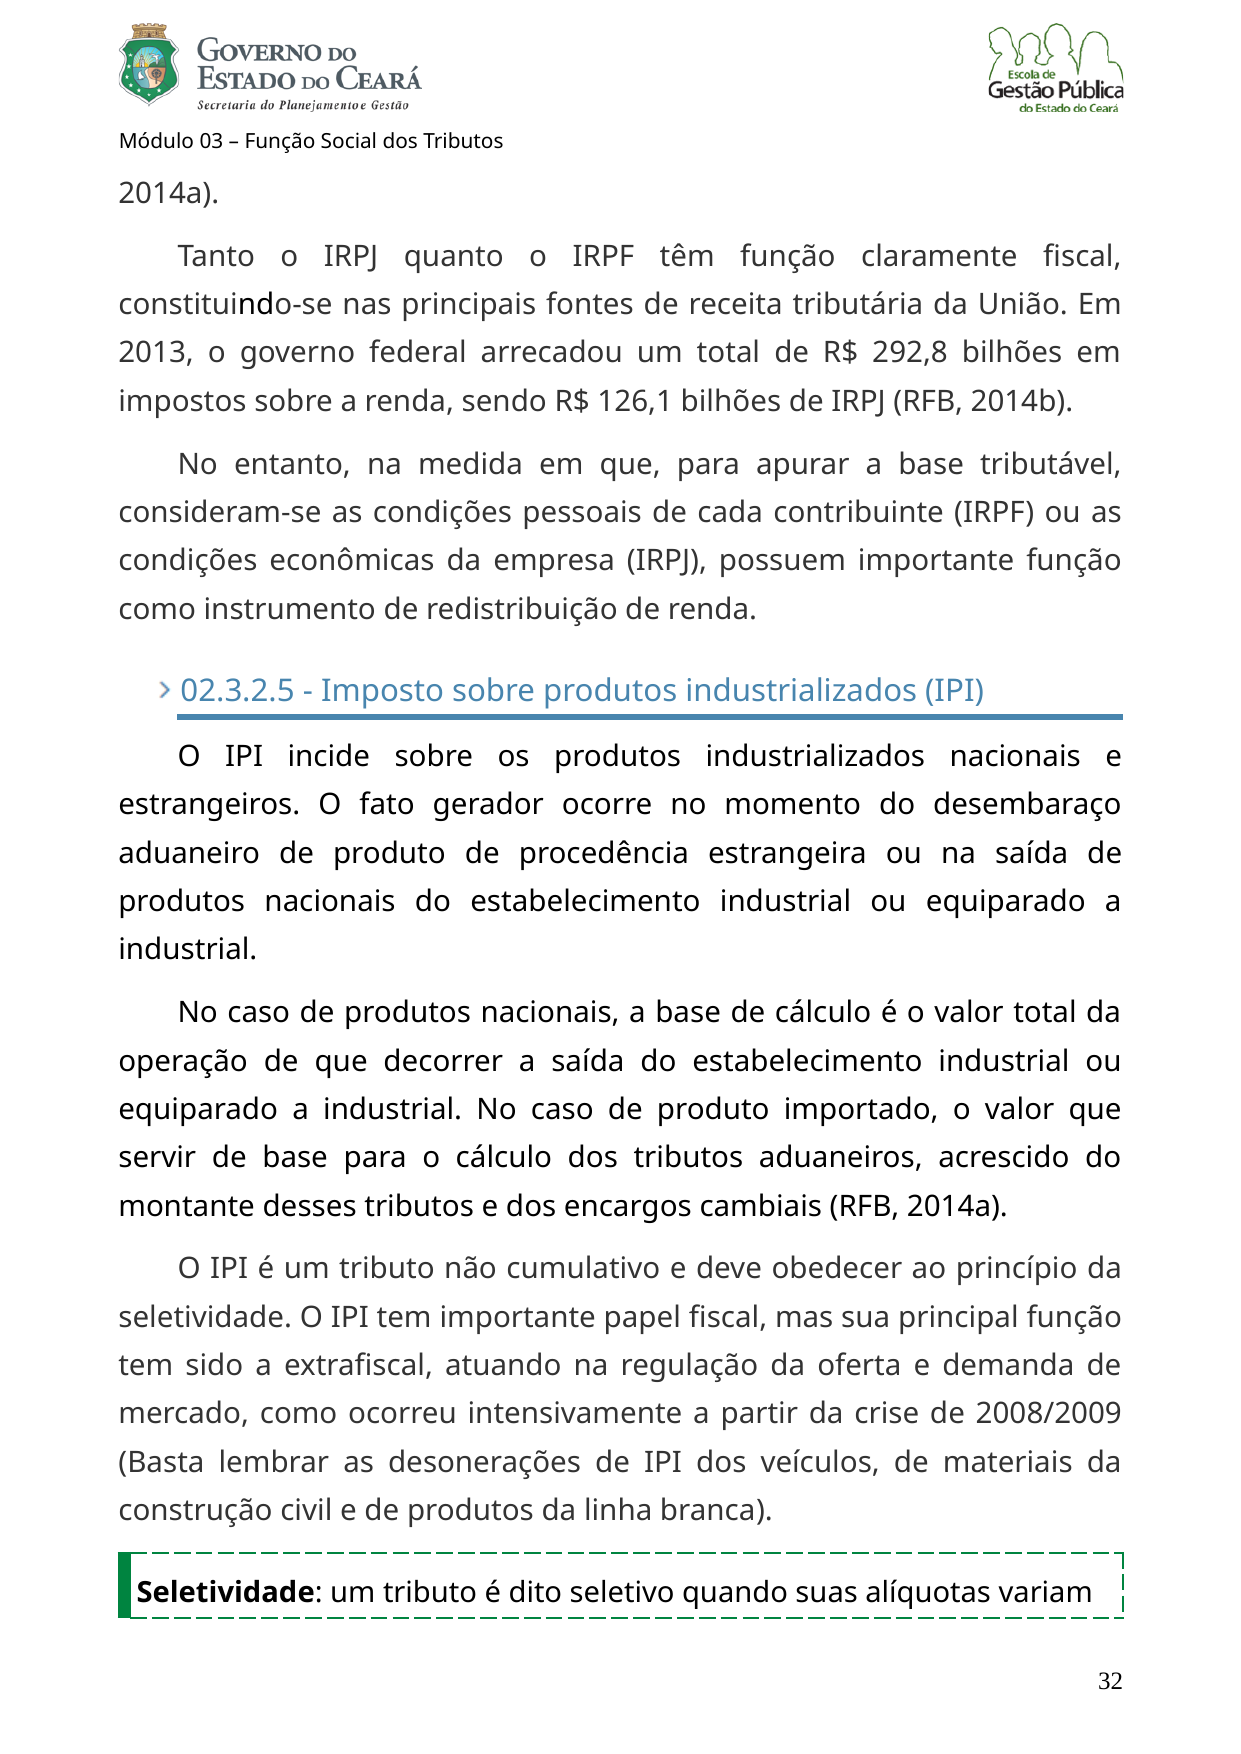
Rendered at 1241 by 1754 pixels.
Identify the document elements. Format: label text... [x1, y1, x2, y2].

text No caso de produtos nacionais, a base de cálculo é o valor total da operação de que decorrer a saída do estabelecimento industrial ou equiparado a industrial. No caso de produto importado, o valor que servir de base para o cálculo dos tributos aduaneiros, acrescido do montante desses tributos e dos encargos cambiais (RFB, 2014a). [118, 991, 1123, 1224]
text No entanto, na medida em que, para apurar a base tributável, consideram-se as condições pessoais de cada contribuinte (IRPF) ou as condições econômicas da empresa (IRPJ), possuem importante função como instrumento de redistribuição de renda. [118, 442, 1123, 628]
text O IPI incide sobre os produtos industrializados nacionais e estrangeiros. O fato gerador ocorre no momento do desembaraço aduaneiro de produto de procedência estrangeira ou na saída de produtos nacionais do estabelecimento industrial ou equiparado a industrial. [118, 735, 1123, 968]
picture [118, 23, 1124, 112]
table_header [119, 1553, 130, 1617]
subtitle 02.3.2.5 - Imposto sobre produtos industrializados (IPI) [177, 665, 1123, 714]
text Tanto o IRPJ quanto o IRPF têm função claramente fiscal, constituindo-se nas principais fontes de receita tributária da União. Em 2013, o governo federal arrecadou um total de R$ 292,8 bilhões em impostos sobre a renda, sendo R$ 126,1 bilhões de IRPJ (RFB, 2014b). [118, 234, 1123, 420]
text O IPI é um tributo não cumulativo e deve obedecer ao princípio da seletividade. O IPI tem importante papel fiscal, mas sua principal função tem sido a extrafiscal, atuando na regulação da oferta e demanda de mercado, como ocorreu intensivamente a partir da crise de 2008/2009 (Basta lembrar as desonerações de IPI dos veículos, de materiais da construção civil e de produtos da linha branca). [118, 1247, 1123, 1529]
table_header Seletividade: um tributo é dito seletivo quando suas alíquotas variam [131, 1552, 1123, 1617]
text 2014a). [118, 172, 1123, 212]
picture [152, 676, 176, 706]
